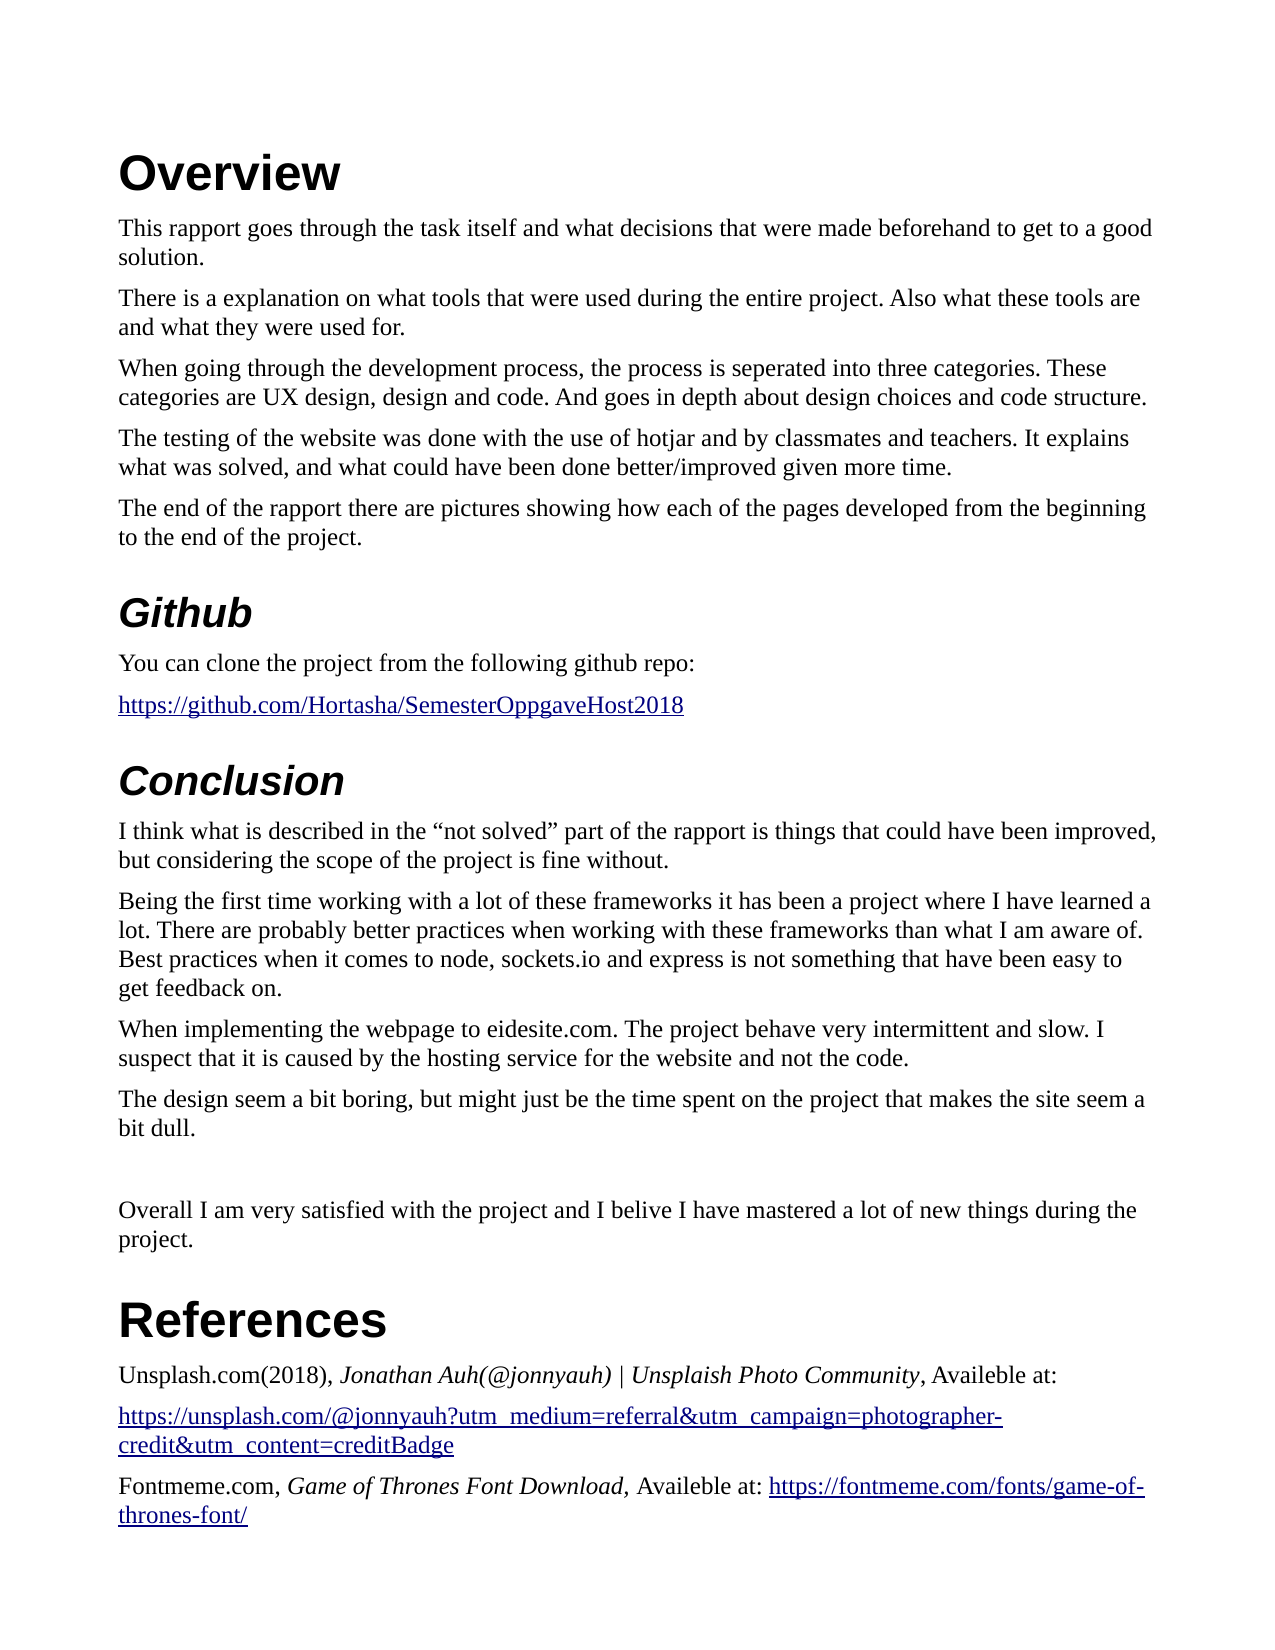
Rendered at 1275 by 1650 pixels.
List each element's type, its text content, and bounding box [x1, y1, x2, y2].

text Overall I am very satisfied with the project and I belive I have mastered a lot of new things during the project. [118, 1195, 1157, 1253]
subtitle Conclusion [118, 756, 1157, 804]
text The end of the rapport there are pictures showing how each of the pages developed from the beginning to the end of the project. [118, 493, 1157, 551]
text The design seem a bit boring, but might just be the time spent on the project that makes the site seem a bit dull. [118, 1084, 1157, 1141]
subtitle Overview [118, 143, 1157, 201]
text When implementing the webpage to eidesite.com. The project behave very intermittent and slow. I suspect that it is caused by the hosting service for the website and not the code. [118, 1014, 1157, 1071]
text Unsplash.com(2018), Jonathan Auh(@jonnyauh) | Unsplaish Photo Community, Availeble at: [118, 1360, 1157, 1389]
text This rapport goes through the task itself and what decisions that were made beforehand to get to a good solution. [118, 213, 1157, 271]
subtitle Github [118, 588, 1157, 636]
subtitle References [118, 1290, 1157, 1348]
text https://github.com/Hortasha/SemesterOppgaveHost2018 [118, 690, 1157, 718]
text The testing of the website was done with the use of hotjar and by classmates and teachers. It explains what was solved, and what could have been done better/improved given more time. [118, 423, 1157, 481]
text I think what is described in the “not solved” part of the rapport is things that could have been improved, but considering the scope of the project is fine without. [118, 816, 1157, 874]
text When going through the development process, the process is seperated into three categories. These categories are UX design, design and code. And goes in depth about design choices and code structure. [118, 353, 1157, 411]
text There is a explanation on what tools that were used during the entire project. Also what these tools are and what they were used for. [118, 283, 1157, 341]
text Fontmeme.com, Game of Thrones Font Download, Availeble at: https://fontmeme.com/fonts/game-of-thrones-font/ [118, 1471, 1157, 1529]
text https://unsplash.com/@jonnyauh?utm_medium=referral&utm_campaign=photographer-credit&utm_content=creditBadge [118, 1401, 1157, 1459]
text You can clone the project from the following github repo: [118, 648, 1157, 677]
text Being the first time working with a lot of these frameworks it has been a project where I have learned a lot. There are probably better practices when working with these frameworks than what I am aware of. Best practices when it comes to node, sockets.io and express is not something that have been easy to get feedback on. [118, 886, 1157, 1001]
